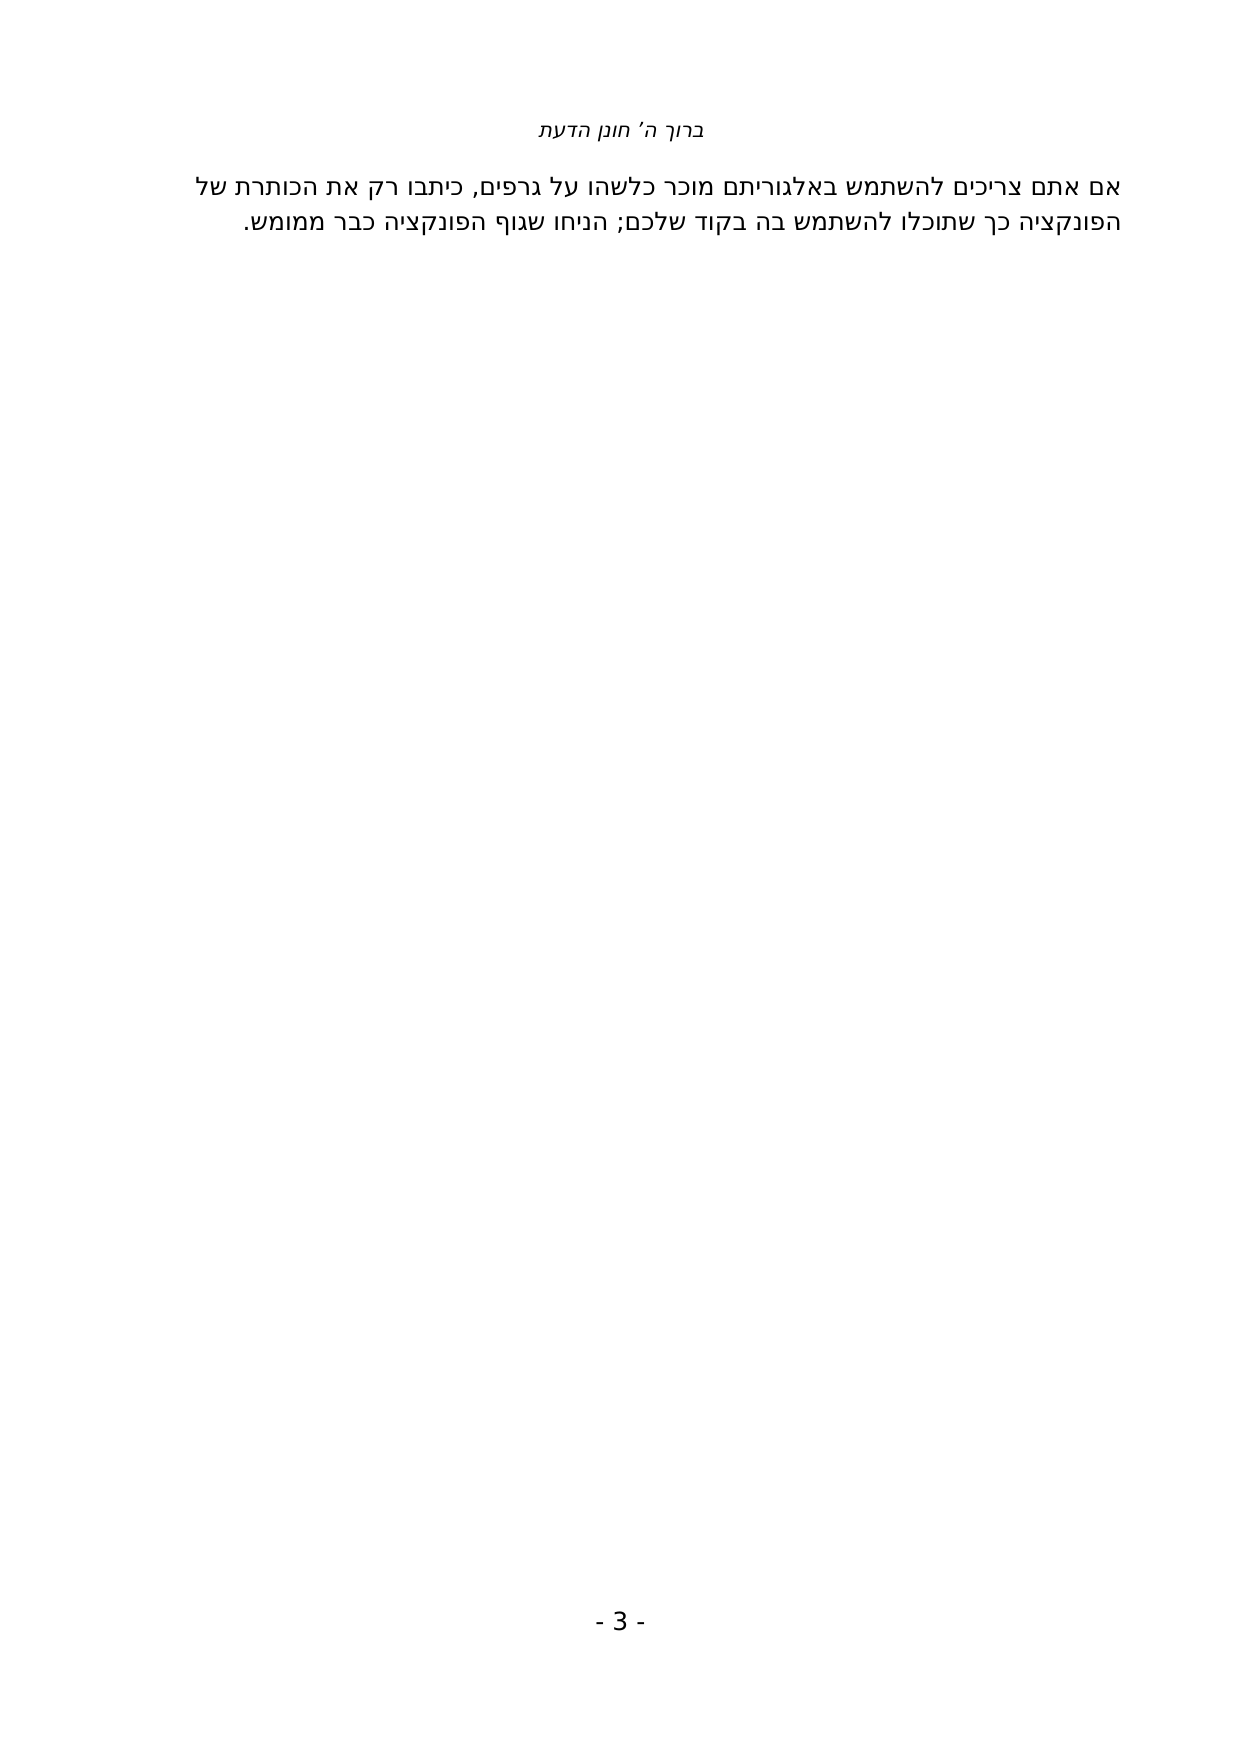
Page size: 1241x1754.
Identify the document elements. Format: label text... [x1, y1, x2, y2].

text אם אתם צריכים להשתמש באלגוריתם מוכר כלשהו על גרפים, כיתבו רק את הכותרת של הפונקציה כך שתוכלו להשתמש בה בקוד שלכם; הניחו שגוף הפונקציה כבר ממומש. [118, 172, 1122, 236]
